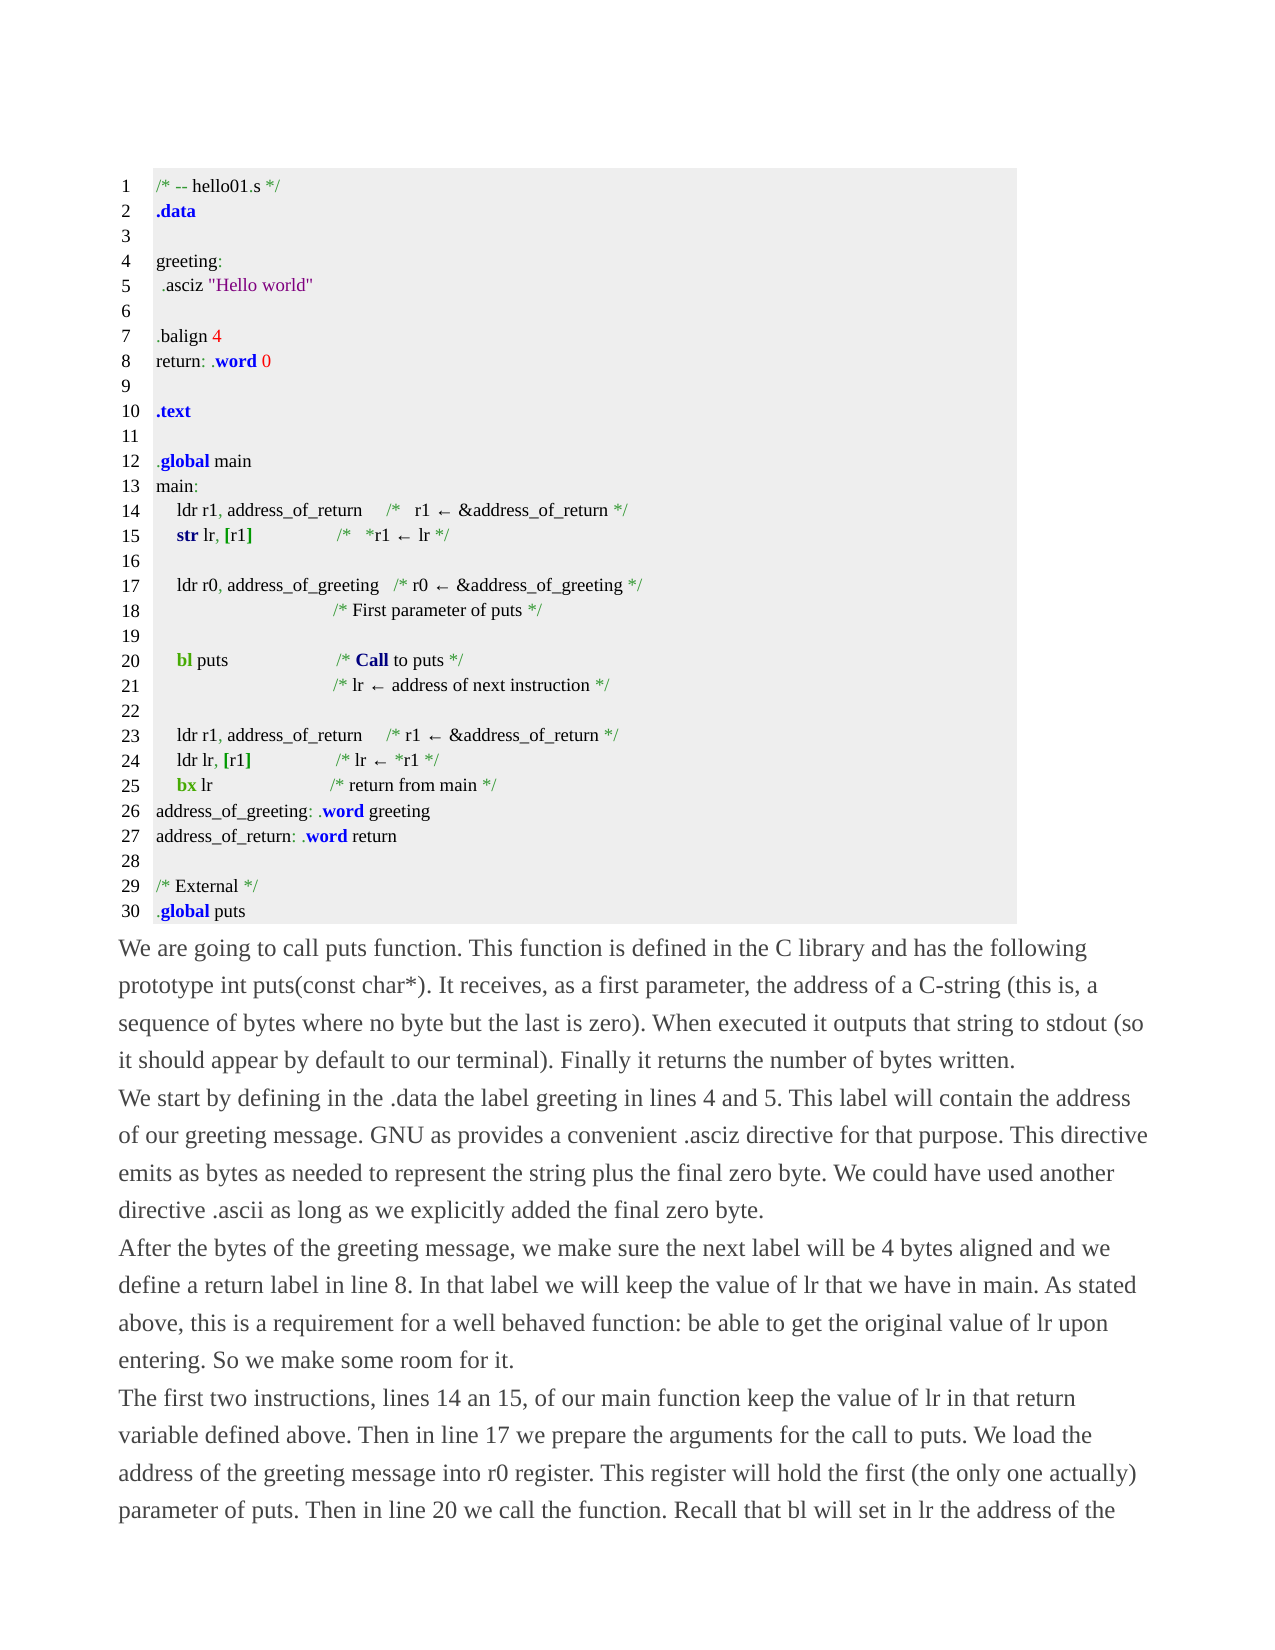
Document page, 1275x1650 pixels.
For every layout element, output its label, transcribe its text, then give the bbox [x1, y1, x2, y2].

table_header /* -- hello01.s */ .data greeting: .asciz "Hello world" .balign 4 return: .word 0 .text .global main main: ldr r1, address_of_return /* r1 ← &address_of_return */ str lr, [r1] /* *r1 ← lr */ ldr r0, address_of_greeting /* r0 ← &address_of_greeting */ /* First parameter of puts */ bl puts /* Call to puts */ /* lr ← address of next instruction */ ldr r1, address_of_return /* r1 ← &address_of_return */ ldr lr, [r1] /* lr ← *r1 */ bx lr /* return from main */ address_of_greeting: .word greeting address_of_return: .word return /* External */ .global puts [153, 168, 1017, 924]
text We start by defining in the .data the label greeting in lines 4 and 5. This label will contain the address of our greeting message. GNU as provides a convenient .asciz directive for that purpose. This directive emits as bytes as needed to represent the string plus the final zero byte. We could have used another directive .ascii as long as we explicitly added the final zero byte. [118, 1074, 1157, 1224]
text The first two instructions, lines 14 an 15, of our main function keep the value of lr in that return variable defined above. Then in line 17 we prepare the arguments for the call to puts. We load the address of the greeting message into r0 register. This register will hold the first (the only one actually) parameter of puts. Then in line 20 we call the function. Recall that bl will set in lr the address of the [118, 1374, 1157, 1524]
text After the bytes of the greeting message, we make sure the next label will be 4 bytes aligned and we define a return label in line 8. In that label we will keep the value of lr that we have in main. As stated above, this is a requirement for a well behaved function: be able to get the original value of lr upon entering. So we make some room for it. [118, 1224, 1157, 1374]
table_header 1 2 3 4 5 6 7 8 9 10 11 12 13 14 15 16 17 18 19 20 21 22 23 24 25 26 27 28 29 30 [118, 168, 153, 924]
text We are going to call puts function. This function is defined in the C library and has the following prototype int puts(const char*). It receives, as a first parameter, the address of a C-string (this is, a sequence of bytes where no byte but the last is zero). When executed it outputs that string to stdout (so it should appear by default to our terminal). Finally it returns the number of bytes written. [118, 924, 1157, 1074]
